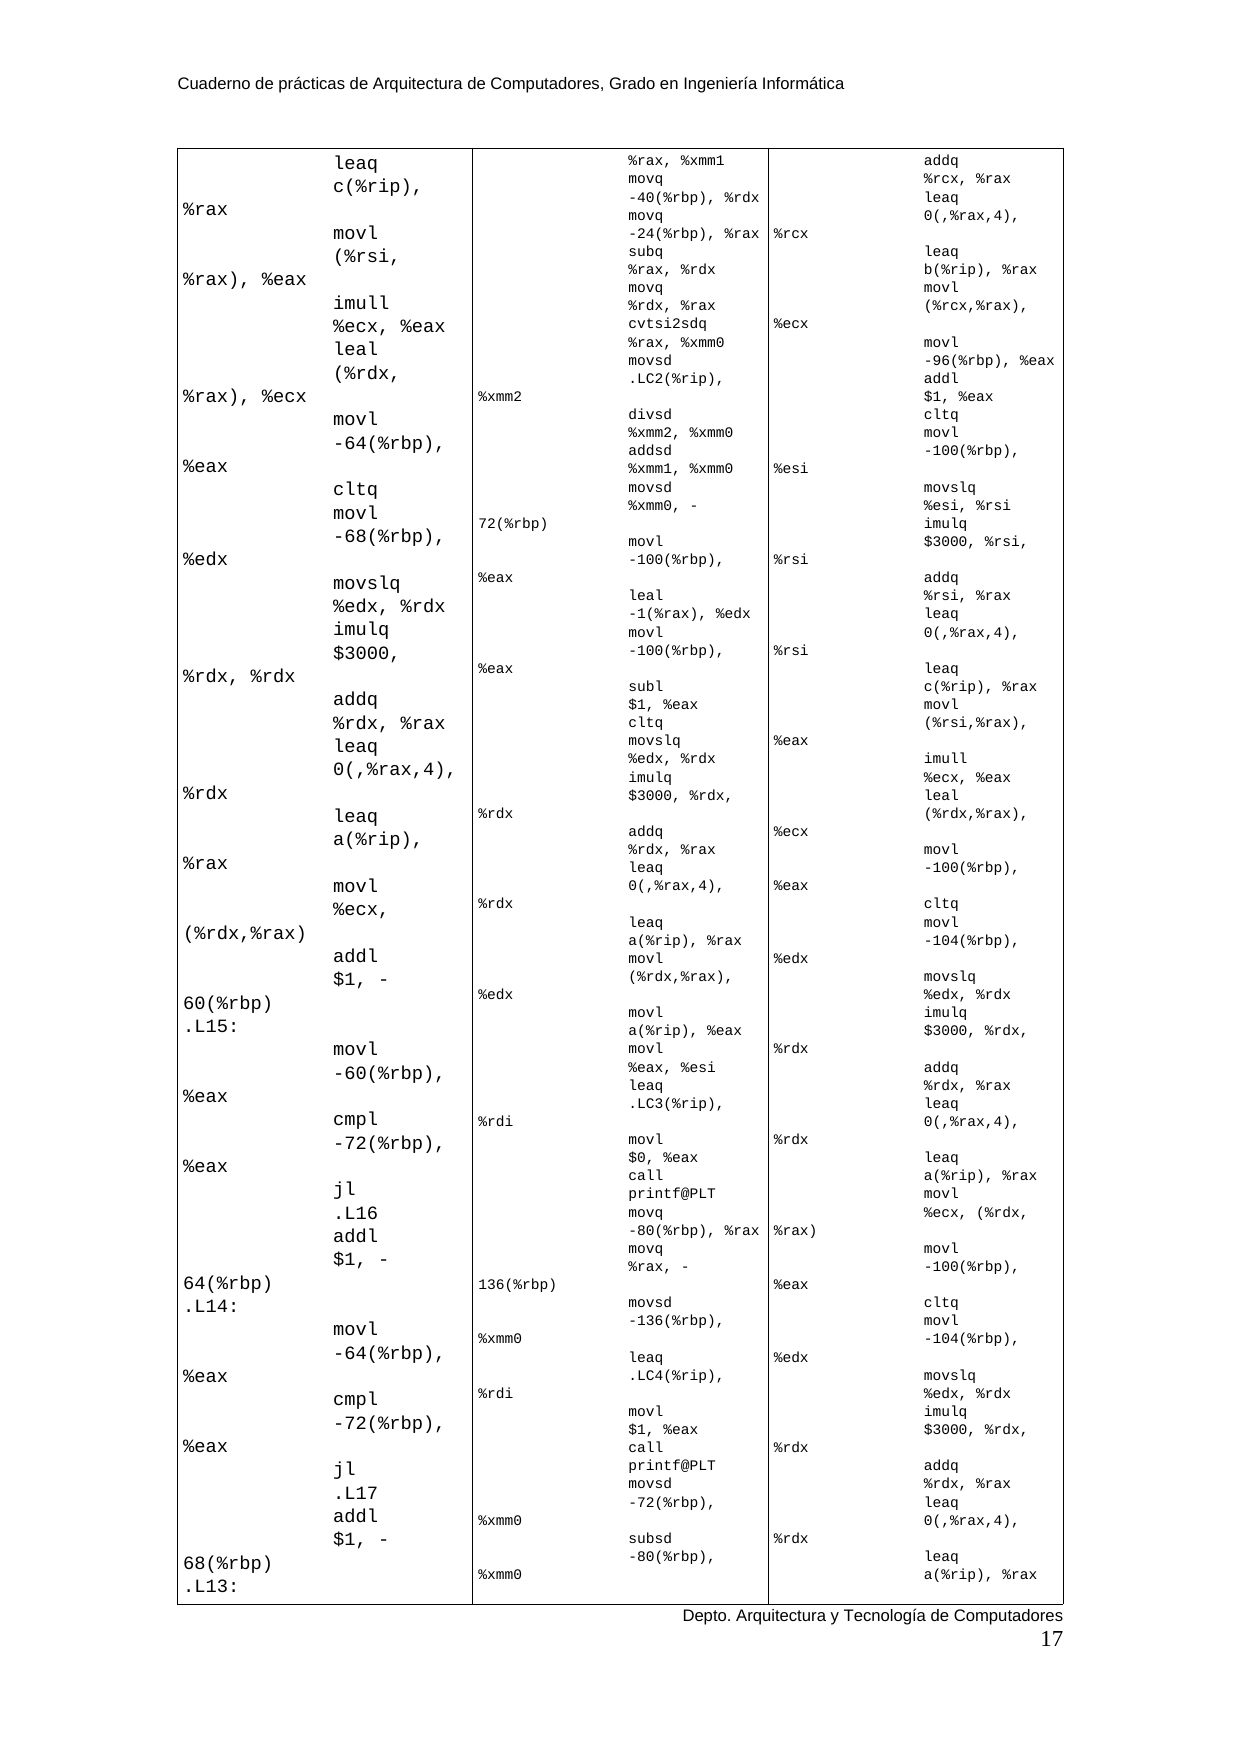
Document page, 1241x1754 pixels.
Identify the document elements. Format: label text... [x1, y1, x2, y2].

table_cell %rax, %xmm1 movq -40(%rbp), %rdx movq -24(%rbp), %rax subq %rax, %rdx movq %rdx, %rax cvtsi2sdq %rax, %xmm0 movsd .LC2(%rip), %xmm2 divsd %xmm2, %xmm0 addsd %xmm1, %xmm0 movsd %xmm0, -72(%rbp) movl -100(%rbp), %eax leal -1(%rax), %edx movl -100(%rbp), %eax subl $1, %eax cltq movslq %edx, %rdx imulq $3000, %rdx, %rdx addq %rdx, %rax leaq 0(,%rax,4), %rdx leaq a(%rip), %rax movl (%rdx,%rax), %edx movl a(%rip), %eax movl %eax, %esi leaq .LC3(%rip), %rdi movl $0, %eax call printf@PLT movq -80(%rbp), %rax movq %rax, -136(%rbp) movsd -136(%rbp), %xmm0 leaq .LC4(%rip), %rdi movl $1, %eax call printf@PLT movsd -72(%rbp), %xmm0 subsd -80(%rbp), %xmm0 [473, 149, 768, 1604]
table_cell leaq c(%rip), %rax movl (%rsi,%rax), %eax imull %ecx, %eax leal (%rdx,%rax), %ecx movl -64(%rbp), %eax cltq movl -68(%rbp), %edx movslq %edx, %rdx imulq $3000, %rdx, %rdx addq %rdx, %rax leaq 0(,%rax,4), %rdx leaq a(%rip), %rax movl %ecx, (%rdx,%rax) addl $1, -60(%rbp) .L15: movl -60(%rbp), %eax cmpl -72(%rbp), %eax jl .L16 addl $1, -64(%rbp) .L14: movl -64(%rbp), %eax cmpl -72(%rbp), %eax jl .L17 addl $1, -68(%rbp) .L13: [178, 149, 472, 1604]
table_cell addq %rcx, %rax leaq 0(,%rax,4), %rcx leaq b(%rip), %rax movl (%rcx,%rax), %ecx movl -96(%rbp), %eax addl $1, %eax cltq movl -100(%rbp), %esi movslq %esi, %rsi imulq $3000, %rsi, %rsi addq %rsi, %rax leaq 0(,%rax,4), %rsi leaq c(%rip), %rax movl (%rsi,%rax), %eax imull %ecx, %eax leal (%rdx,%rax), %ecx movl -100(%rbp), %eax cltq movl -104(%rbp), %edx movslq %edx, %rdx imulq $3000, %rdx, %rdx addq %rdx, %rax leaq 0(,%rax,4), %rdx leaq a(%rip), %rax movl %ecx, (%rdx,%rax) movl -100(%rbp), %eax cltq movl -104(%rbp), %edx movslq %edx, %rdx imulq $3000, %rdx, %rdx addq %rdx, %rax leaq 0(,%rax,4), %rdx leaq a(%rip), %rax [769, 149, 1063, 1604]
